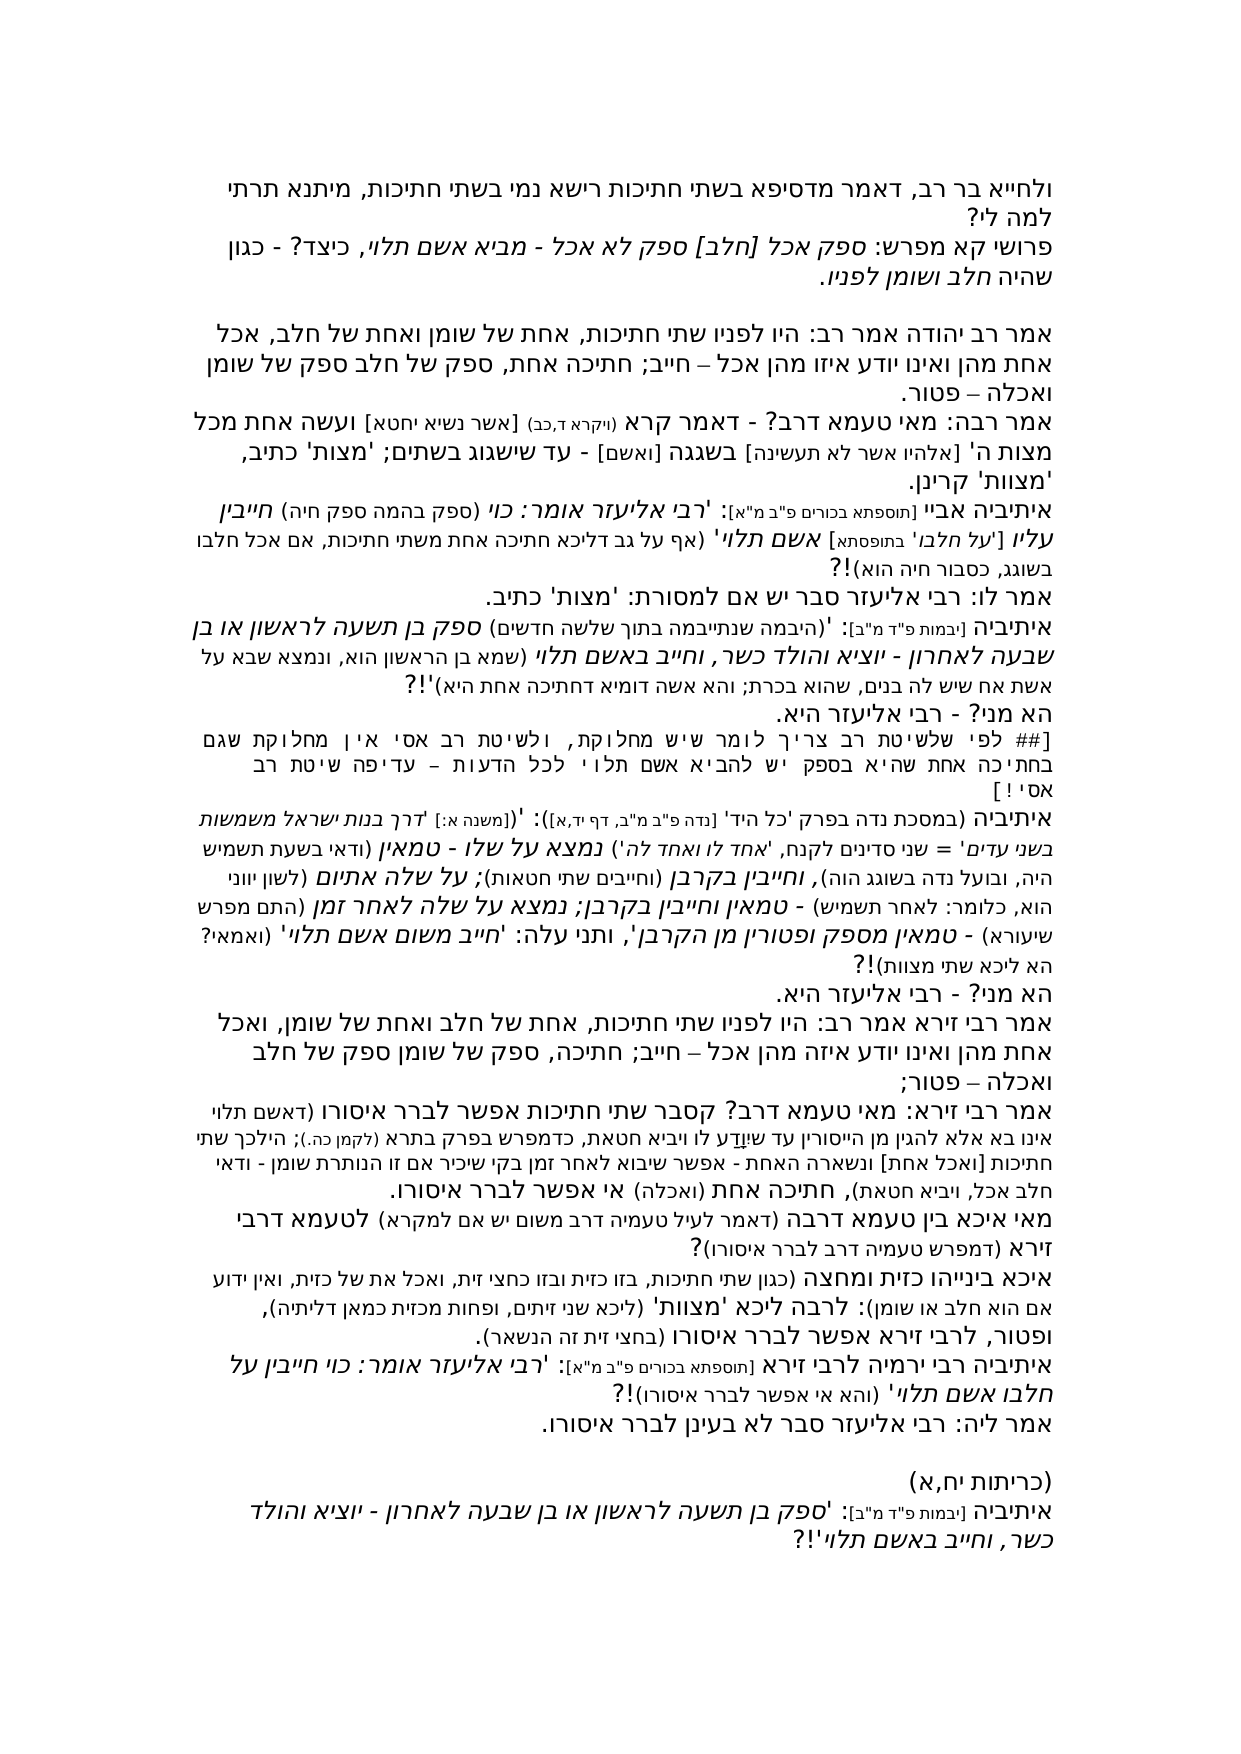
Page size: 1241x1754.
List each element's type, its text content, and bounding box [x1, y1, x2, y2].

text אמר ליה: רבי אליעזר סבר לא בעינן לברר איסורו. [187, 1409, 1053, 1438]
text איתיביה [יבמות פ"ד מ"ב]: 'ספק בן תשעה לראשון או בן שבעה לאחרון - יוציא והולד כשר, וחייב באשם תלוי'!? [187, 1496, 1053, 1554]
text אמר רבה: מאי טעמא דרב? - דאמר קרא (ויקרא ד,כב) [אשר נשיא יחטא] ועשה אחת מכל מצות ה' [אלהיו אשר לא תעשינה] בשגגה [ואשם] - עד שישגוג בשתים; 'מצות' כתיב, 'מצוות' קרינן. [187, 407, 1053, 495]
text איתיביה (במסכת נדה בפרק 'כל היד' [נדה פ"ב מ"ב, דף יד,א]): '([משנה א:] 'דרך בנות ישראל משמשות בשני עדים' = שני סדינים לקנח, 'אחד לו ואחד לה') נמצא על שלו - טמאין (ודאי בשעת תשמיש היה, ובועל נדה בשוגג הוה), וחייבין בקרבן (וחייבים שתי חטאות); על שלה אתיום (לשון יווני הוא, כלומר: לאחר תשמיש) - טמאין וחייבין בקרבן; נמצא על שלה לאחר זמן (התם מפרש שיעורא) - טמאין מספק ופטורין מן הקרבן', ותני עלה: 'חייב משום אשם תלוי' (ואמאי? הא ליכא שתי מצוות)!? [187, 803, 1053, 979]
text אמר רבי זירא אמר רב: היו לפניו שתי חתיכות, אחת של חלב ואחת של שומן, ואכל אחת מהן ואינו יודע איזה מהן אכל – חייב; חתיכה, ספק של שומן ספק של חלב ואכלה – פטור; [187, 1008, 1053, 1096]
text הא מני? - רבי אליעזר היא. [187, 699, 1053, 728]
text איתיביה [יבמות פ"ד מ"ב]: '(היבמה שנתייבמה בתוך שלשה חדשים) ספק בן תשעה לראשון או בן שבעה לאחרון - יוציא והולד כשר, וחייב באשם תלוי (שמא בן הראשון הוא, ונמצא שבא על אשת אח שיש לה בנים, שהוא בכרת; והא אשה דומיא דחתיכה אחת היא)'!? [187, 612, 1053, 699]
text [## לפי שלשיטת רב צריך לומר שיש מחלוקת, ולשיטת רב אסי אין מחלוקת שגם בחתיכה אחת שהיא בספק יש להביא אשם תלוי לכל הדעות – עדיפה שיטת רב אסי!] [187, 728, 1053, 803]
text איתיביה אביי [תוספתא בכורים פ"ב מ"א]: 'רבי אליעזר אומר: כוי (ספק בהמה ספק חיה) חייבין עליו ['על חלבו' בתופסתא] אשם תלוי' (אף על גב דליכא חתיכה אחת משתי חתיכות, אם אכל חלבו בשוגג, כסבור חיה הוא)!? [187, 495, 1053, 583]
text הא מני? - רבי אליעזר היא. [187, 979, 1053, 1008]
text (כריתות יח,א) [187, 1467, 1053, 1496]
text אמר לו: רבי אליעזר סבר יש אם למסורת: 'מצות' כתיב. [187, 583, 1053, 612]
text איכא בינייהו כזית ומחצה (כגון שתי חתיכות, בזו כזית ובזו כחצי זית, ואכל את של כזית, ואין ידוע אם הוא חלב או שומן): לרבה ליכא 'מצוות' (ליכא שני זיתים, ופחות מכזית כמאן דליתיה), ופטור, לרבי זירא אפשר לברר איסורו (בחצי זית זה הנשאר). [187, 1263, 1053, 1350]
text ולחייא בר רב, דאמר מדסיפא בשתי חתיכות רישא נמי בשתי חתיכות, מיתנא תרתי למה לי? [187, 174, 1053, 232]
text אמר רב יהודה אמר רב: היו לפניו שתי חתיכות, אחת של שומן ואחת של חלב, אכל אחת מהן ואינו יודע איזו מהן אכל – חייב; חתיכה אחת, ספק של חלב ספק של שומן ואכלה – פטור. [187, 320, 1053, 407]
text איתיביה רבי ירמיה לרבי זירא [תוספתא בכורים פ"ב מ"א]: 'רבי אליעזר אומר: כוי חייבין על חלבו אשם תלוי' (והא אי אפשר לברר איסורו)!? [187, 1350, 1053, 1409]
text מאי איכא בין טעמא דרבה (דאמר לעיל טעמיה דרב משום יש אם למקרא) לטעמא דרבי זירא (דמפרש טעמיה דרב לברר איסורו)? [187, 1204, 1053, 1263]
text אמר רבי זירא: מאי טעמא דרב? קסבר שתי חתיכות אפשר לברר איסורו (דאשם תלוי אינו בא אלא להגין מן הייסורין עד שיִוָדַע לו ויביא חטאת, כדמפרש בפרק בתרא (לקמן כה.); הילכך שתי חתיכות [ואכל אחת] ונשארה האחת - אפשר שיבוא לאחר זמן בקי שיכיר אם זו הנותרת שומן - ודאי חלב אכל, ויביא חטאת), חתיכה אחת (ואכלה) אי אפשר לברר איסורו. [187, 1096, 1053, 1204]
text פרושי קא מפרש: ספק אכל [חלב] ספק לא אכל - מביא אשם תלוי, כיצד? - כגון שהיה חלב ושומן לפניו. [187, 232, 1053, 291]
